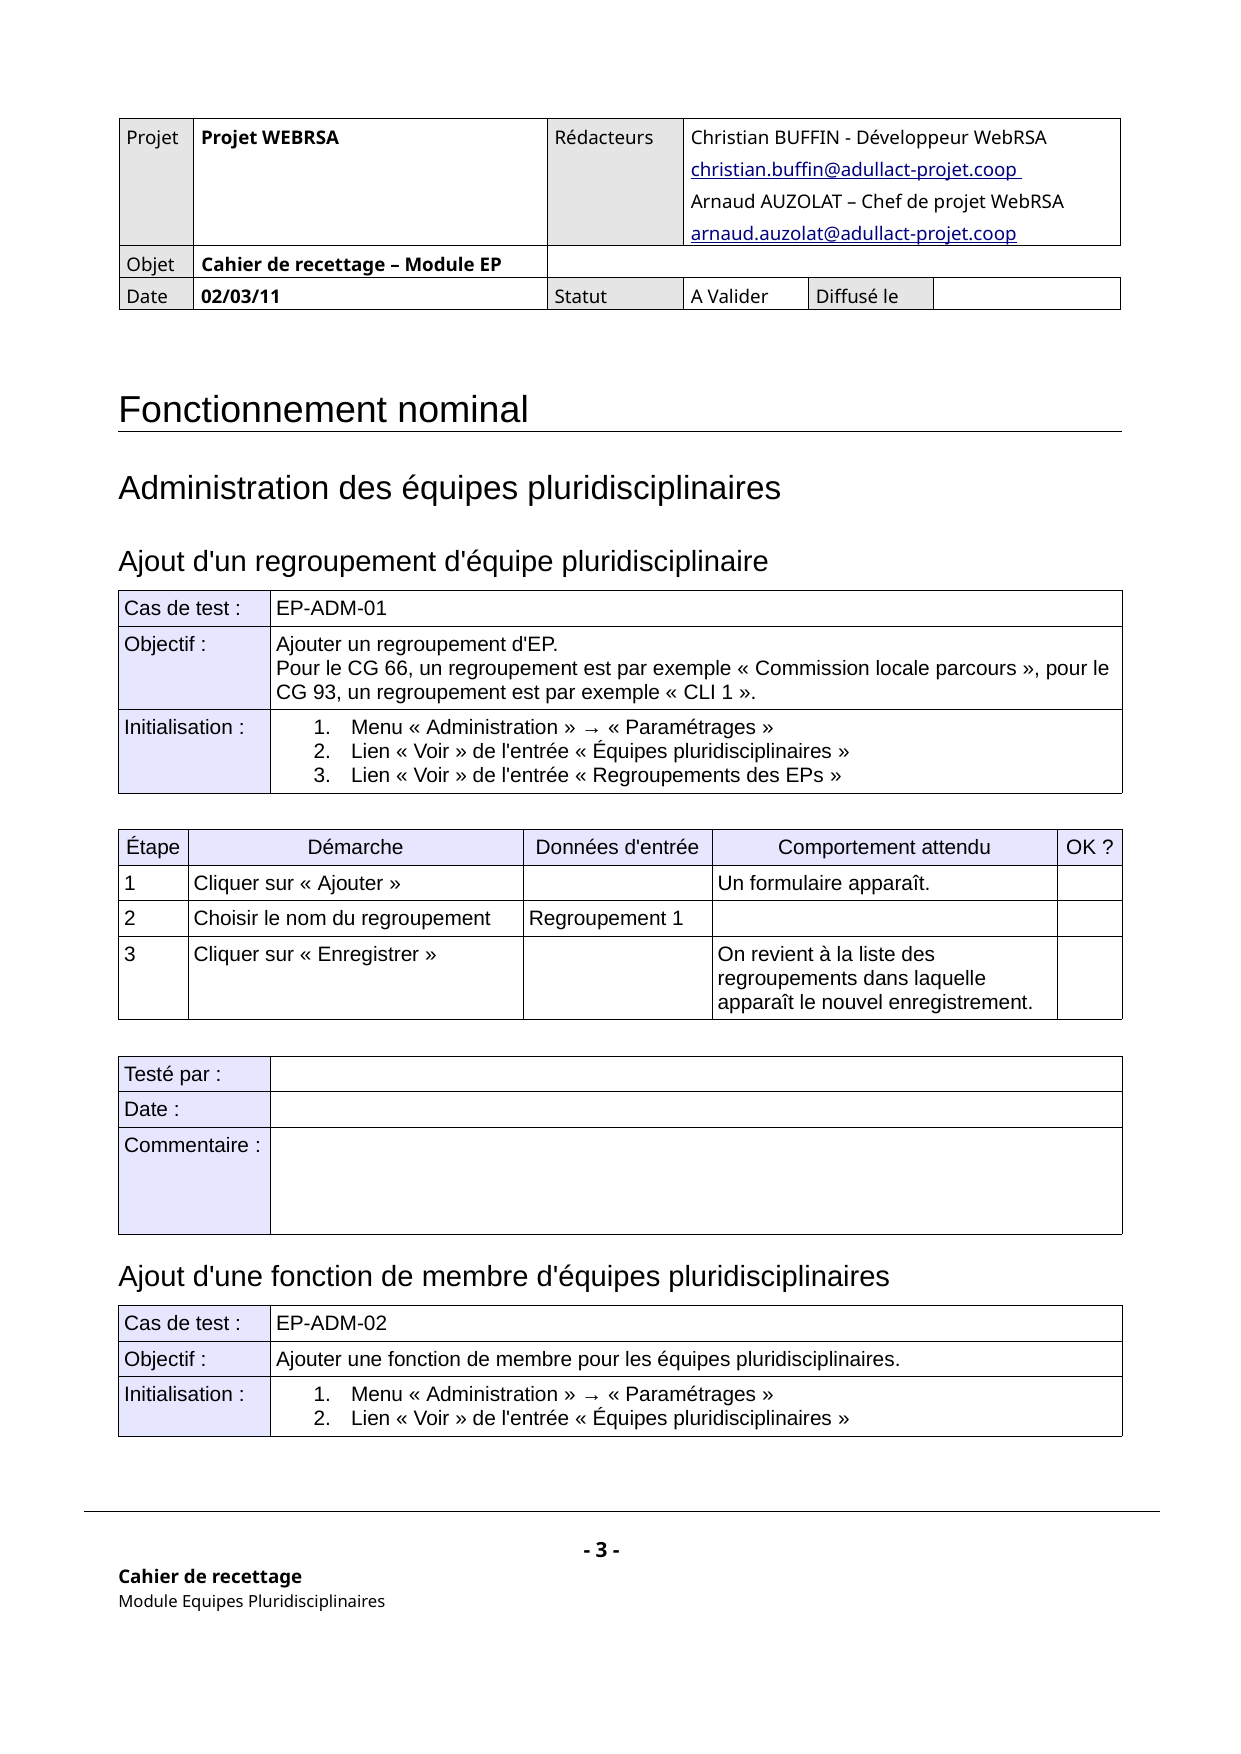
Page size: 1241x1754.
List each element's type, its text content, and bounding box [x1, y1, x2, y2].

table_cell Objectif : [119, 627, 270, 709]
table_cell Choisir le nom du regroupement [189, 901, 523, 936]
table_cell Cliquer sur « Enregistrer » [189, 937, 523, 1019]
table_cell [1058, 901, 1122, 936]
subtitle Fonctionnement nominal [118, 387, 1122, 431]
table_header EP-ADM-01 [271, 591, 1122, 626]
table_header Démarche [189, 830, 523, 865]
table_cell [1058, 937, 1122, 1019]
table_cell Initialisation : [119, 1377, 270, 1436]
table_header Cas de test : [119, 591, 270, 626]
table_cell Initialisation : [119, 710, 270, 793]
table_cell Objectif : [119, 1342, 270, 1376]
subtitle Ajout d'une fonction de membre d'équipes pluridisciplinaires [118, 1259, 1122, 1293]
table_cell Regroupement 1 [524, 901, 712, 936]
subtitle Ajout d'un regroupement d'équipe pluridisciplinaire [118, 544, 1122, 578]
table_cell 3 [119, 937, 188, 1019]
table_header EP-ADM-02 [271, 1306, 1122, 1341]
table_header [271, 1057, 1122, 1091]
table_header Étape [119, 830, 188, 865]
table_cell 1 [119, 866, 188, 900]
table_cell Cliquer sur « Ajouter » [189, 866, 523, 900]
table_cell [713, 901, 1057, 936]
table_cell [271, 1128, 1122, 1234]
table_cell Date : [119, 1092, 270, 1127]
table_cell [271, 1092, 1122, 1127]
table_cell [524, 937, 712, 1019]
table_cell Menu « Administration » → « Paramétrages » Lien « Voir » de l'entrée « Équipes pluridisciplinaires » Lien « Voir » de l'entrée « Fonction des membres d'une EP » [271, 1377, 1122, 1436]
table_header OK ? [1058, 830, 1122, 865]
table_cell Ajouter un regroupement d'EP. Pour le CG 66, un regroupement est par exemple « Commission locale parcours », pour le CG 93, un regroupement est par exemple « CLI 1 ». [271, 627, 1122, 709]
table_header Données d'entrée [524, 830, 712, 865]
table_header Comportement attendu [713, 830, 1057, 865]
table_cell 2 [119, 901, 188, 936]
table_header Testé par : [119, 1057, 270, 1091]
table_cell Commentaire : [119, 1128, 270, 1234]
table_cell On revient à la liste des regroupements dans laquelle apparaît le nouvel enregistrement. [713, 937, 1057, 1019]
table_cell Un formulaire apparaît. [713, 866, 1057, 900]
subtitle Administration des équipes pluridisciplinaires [118, 468, 1122, 507]
table_header Cas de test : [119, 1306, 270, 1341]
table_cell [1058, 866, 1122, 900]
table_cell Ajouter une fonction de membre pour les équipes pluridisciplinaires. [271, 1342, 1122, 1376]
table_cell Menu « Administration » → « Paramétrages » Lien « Voir » de l'entrée « Équipes pluridisciplinaires » Lien « Voir » de l'entrée « Regroupements des EPs » [271, 710, 1122, 793]
table_cell [524, 866, 712, 900]
